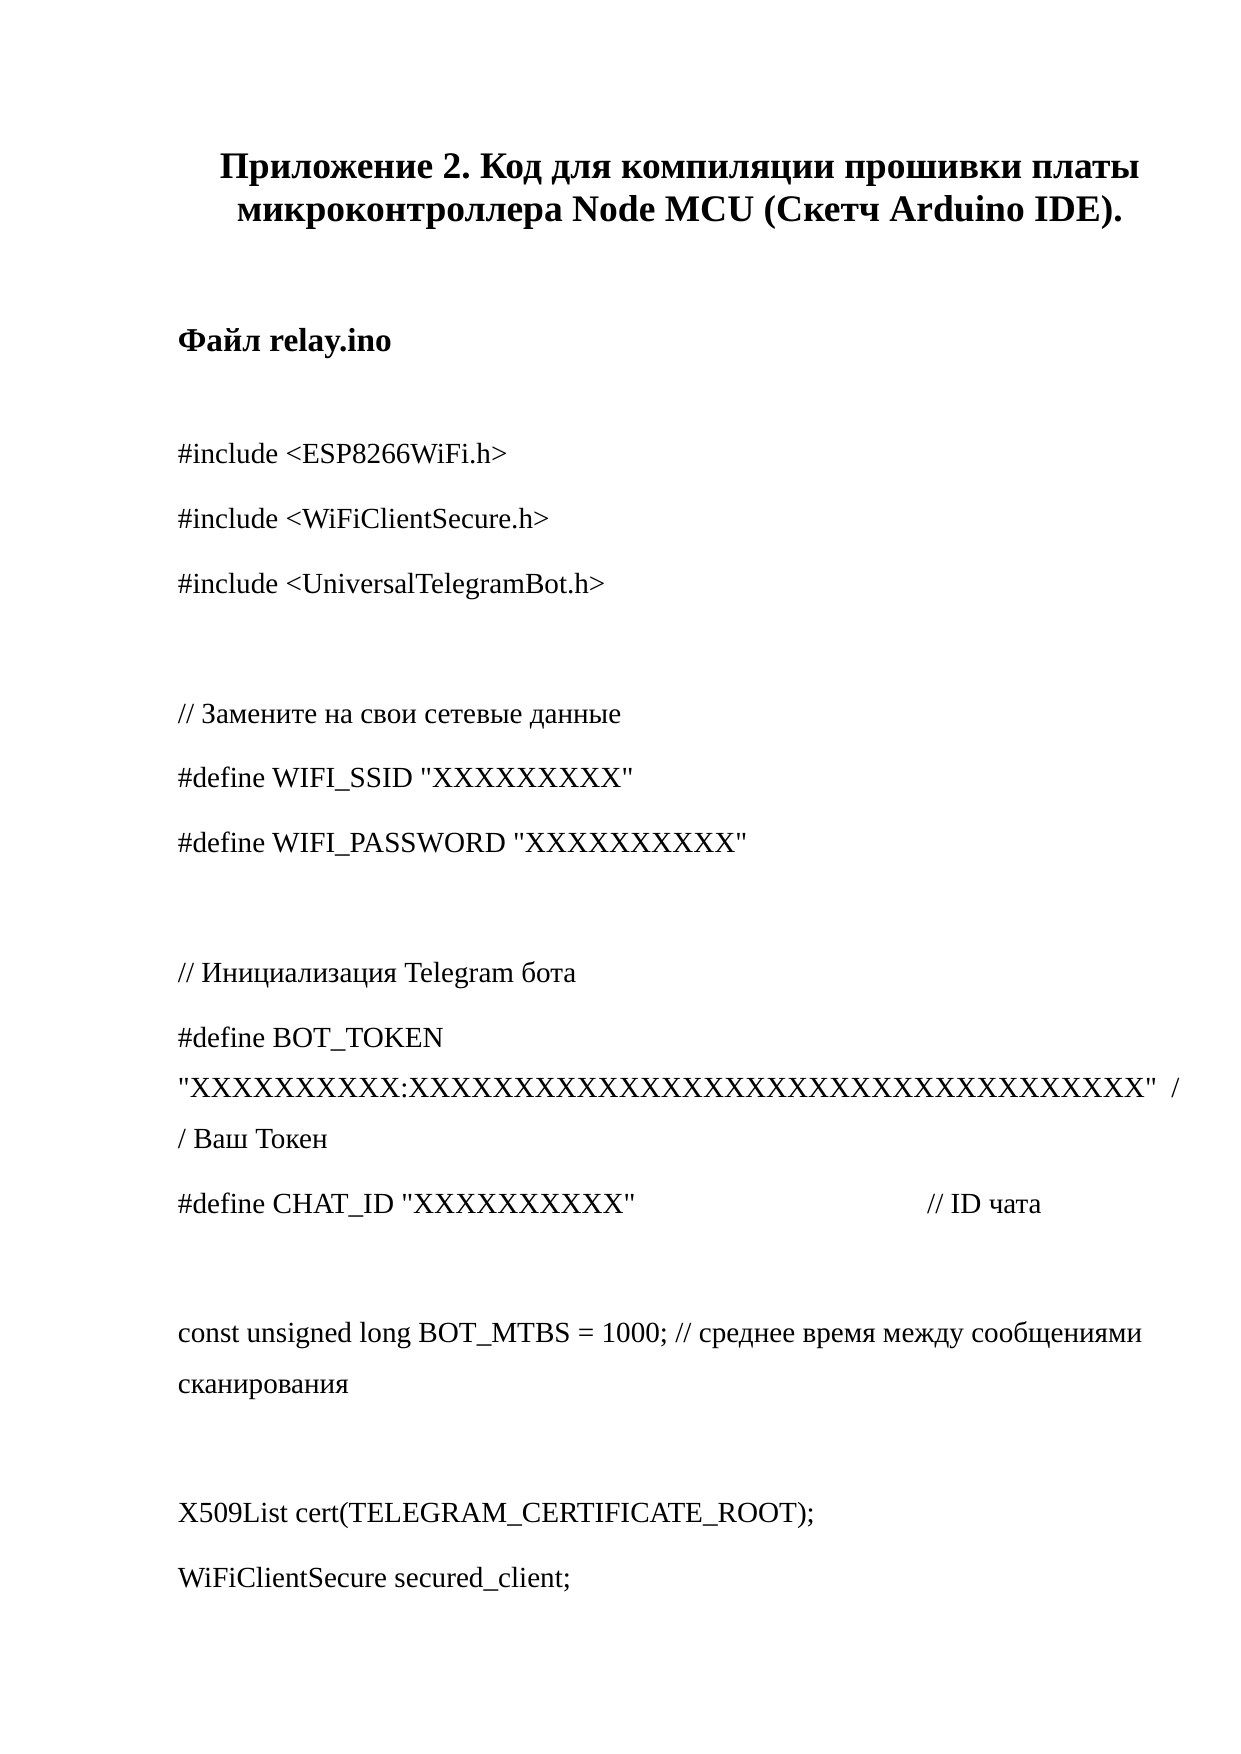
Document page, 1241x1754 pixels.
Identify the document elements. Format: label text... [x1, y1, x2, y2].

text const unsigned long BOT_MTBS = 1000; // среднее время между сообщениями сканирования [178, 1316, 1182, 1399]
text #define WIFI_PASSWORD "XXXXXXXXXX" [178, 826, 1182, 859]
text #define CHAT_ID "XXXXXXXXXX" // ID чата [178, 1186, 1182, 1219]
text #define BOT_TOKEN "XXXXXXXXXX:XXXXXXXXXXXXXXXXXXXXXXXXXXXXXXXXXXX" // Ваш Токен [178, 1020, 1182, 1154]
text WiFiClientSecure secured_client; [178, 1561, 1182, 1594]
subtitle Файл relay.ino [178, 320, 1182, 359]
subtitle Приложение 2. Код для компиляции прошивки платы микроконтроллера Node MCU (Скетч Arduino IDE). [178, 143, 1182, 229]
text #include <ESP8266WiFi.h> [178, 436, 1182, 470]
text #include <UniversalTelegramBot.h> [178, 566, 1182, 599]
text // Инициализация Telegram бота [178, 955, 1182, 989]
text #include <WiFiClientSecure.h> [178, 501, 1182, 534]
text #define WIFI_SSID "XXXXXXXXX" [178, 761, 1182, 794]
text X509List cert(TELEGRAM_CERTIFICATE_ROOT); [178, 1496, 1182, 1529]
text // Замените на свои сетевые данные [178, 696, 1182, 729]
